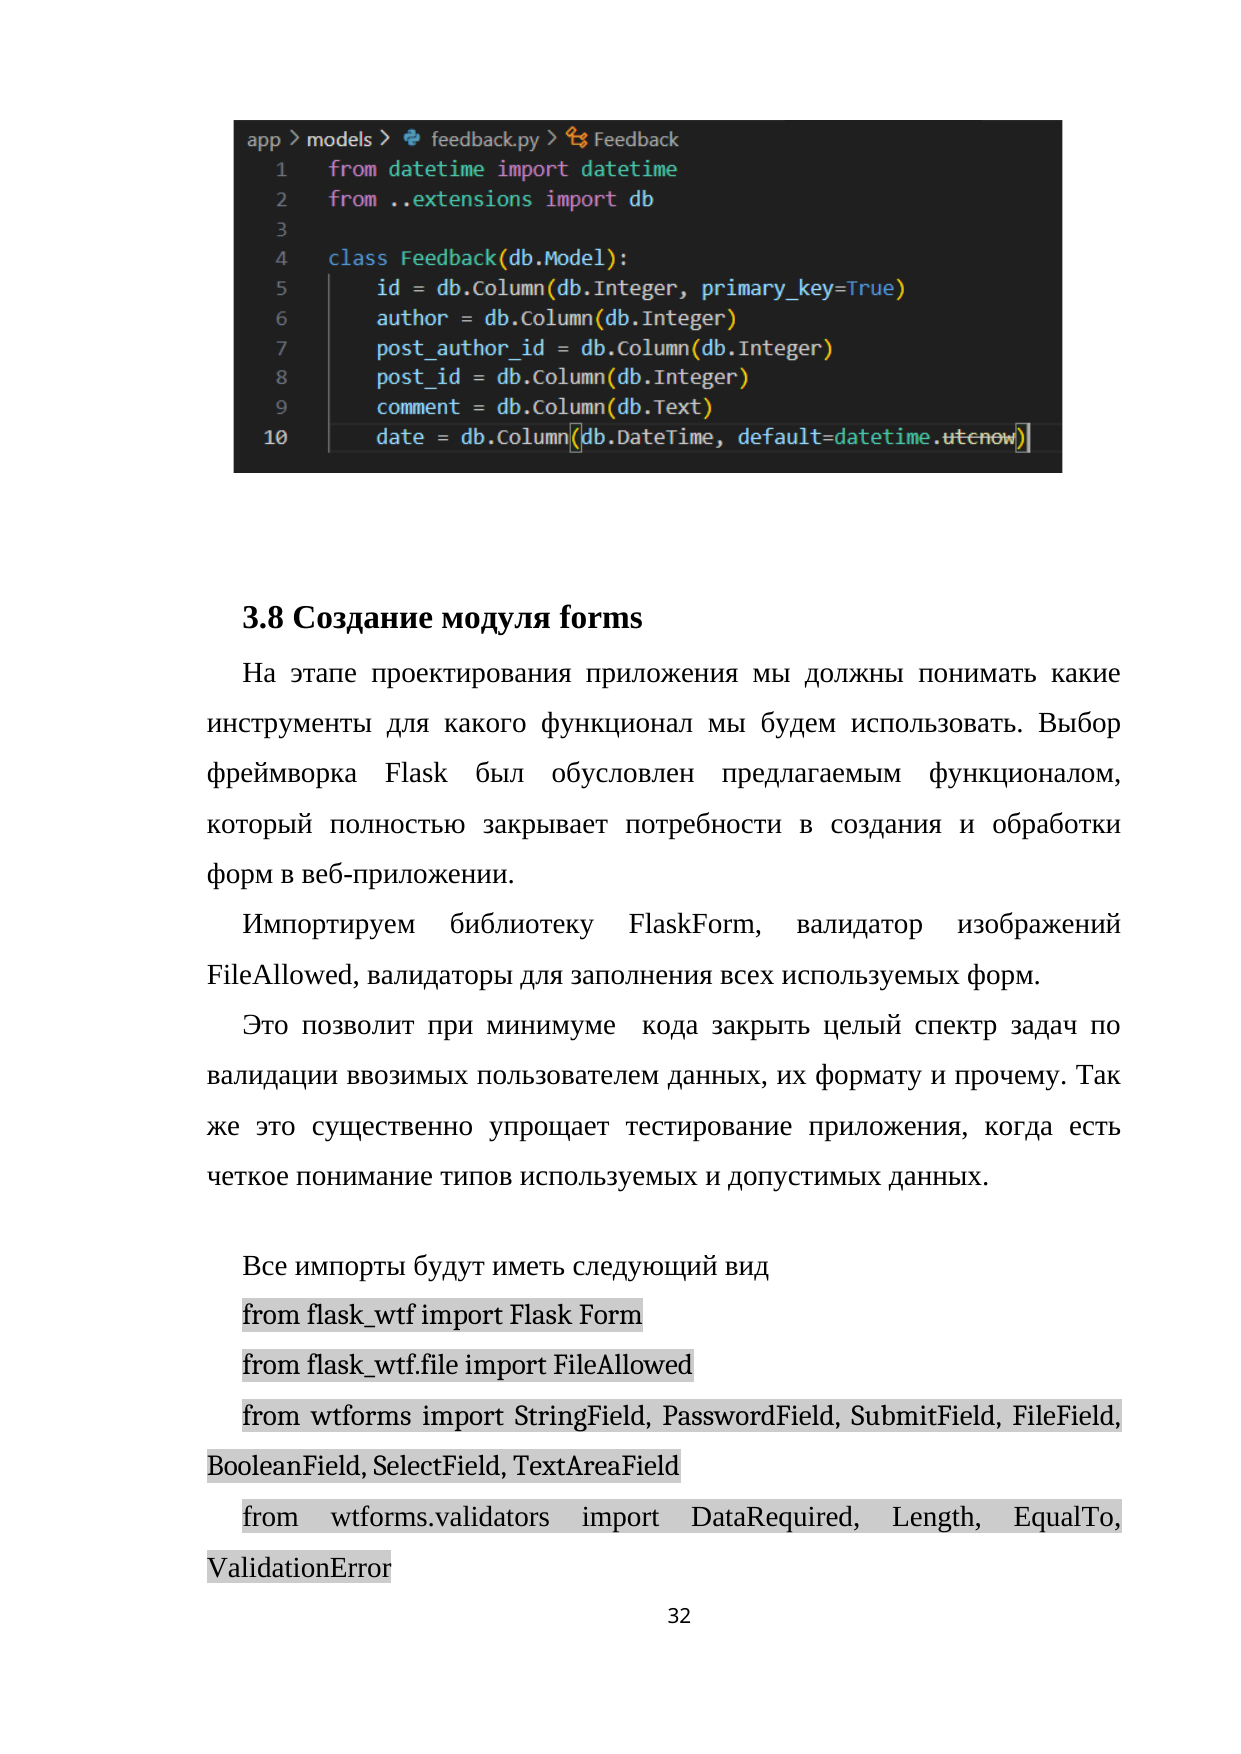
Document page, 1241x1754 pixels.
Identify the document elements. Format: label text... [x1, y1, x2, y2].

list Все импорты будут иметь следующий вид [207, 1248, 1122, 1281]
list На этапе проектирования приложения мы должны понимать какие инструменты для какого функционал мы будем использовать. Выбор фреймворка Flask был обусловлен предлагаемым функционалом, который полностью закрывает потребности в создания и обработки форм в веб-приложении. [207, 655, 1122, 890]
list Это позволит при минимуме кода закрыть целый спектр задач по валидации ввозимых пользователем данных, их формату и прочему. Так же это существенно упрощает тестирование приложения, когда есть четкое понимание типов используемых и допустимых данных. [207, 1007, 1122, 1192]
picture [233, 120, 1063, 473]
list Импортируем библиотеку FlaskForm, валидатор изображений FileAllowed, валидаторы для заполнения всех используемых форм. [207, 906, 1122, 990]
list from wtforms.validators import DataRequired, Length, EqualTo, ValidationError [207, 1499, 1122, 1583]
list from flask_wtf import Flask Form [207, 1298, 1122, 1332]
list from flask_wtf.file import FileAllowed [207, 1348, 1122, 1382]
list 3.8 Создание модуля forms [207, 597, 1122, 636]
list from wtforms import StringField, PasswordField, SubmitField, FileField, BooleanField, SelectField, TextAreaField [207, 1399, 1122, 1483]
